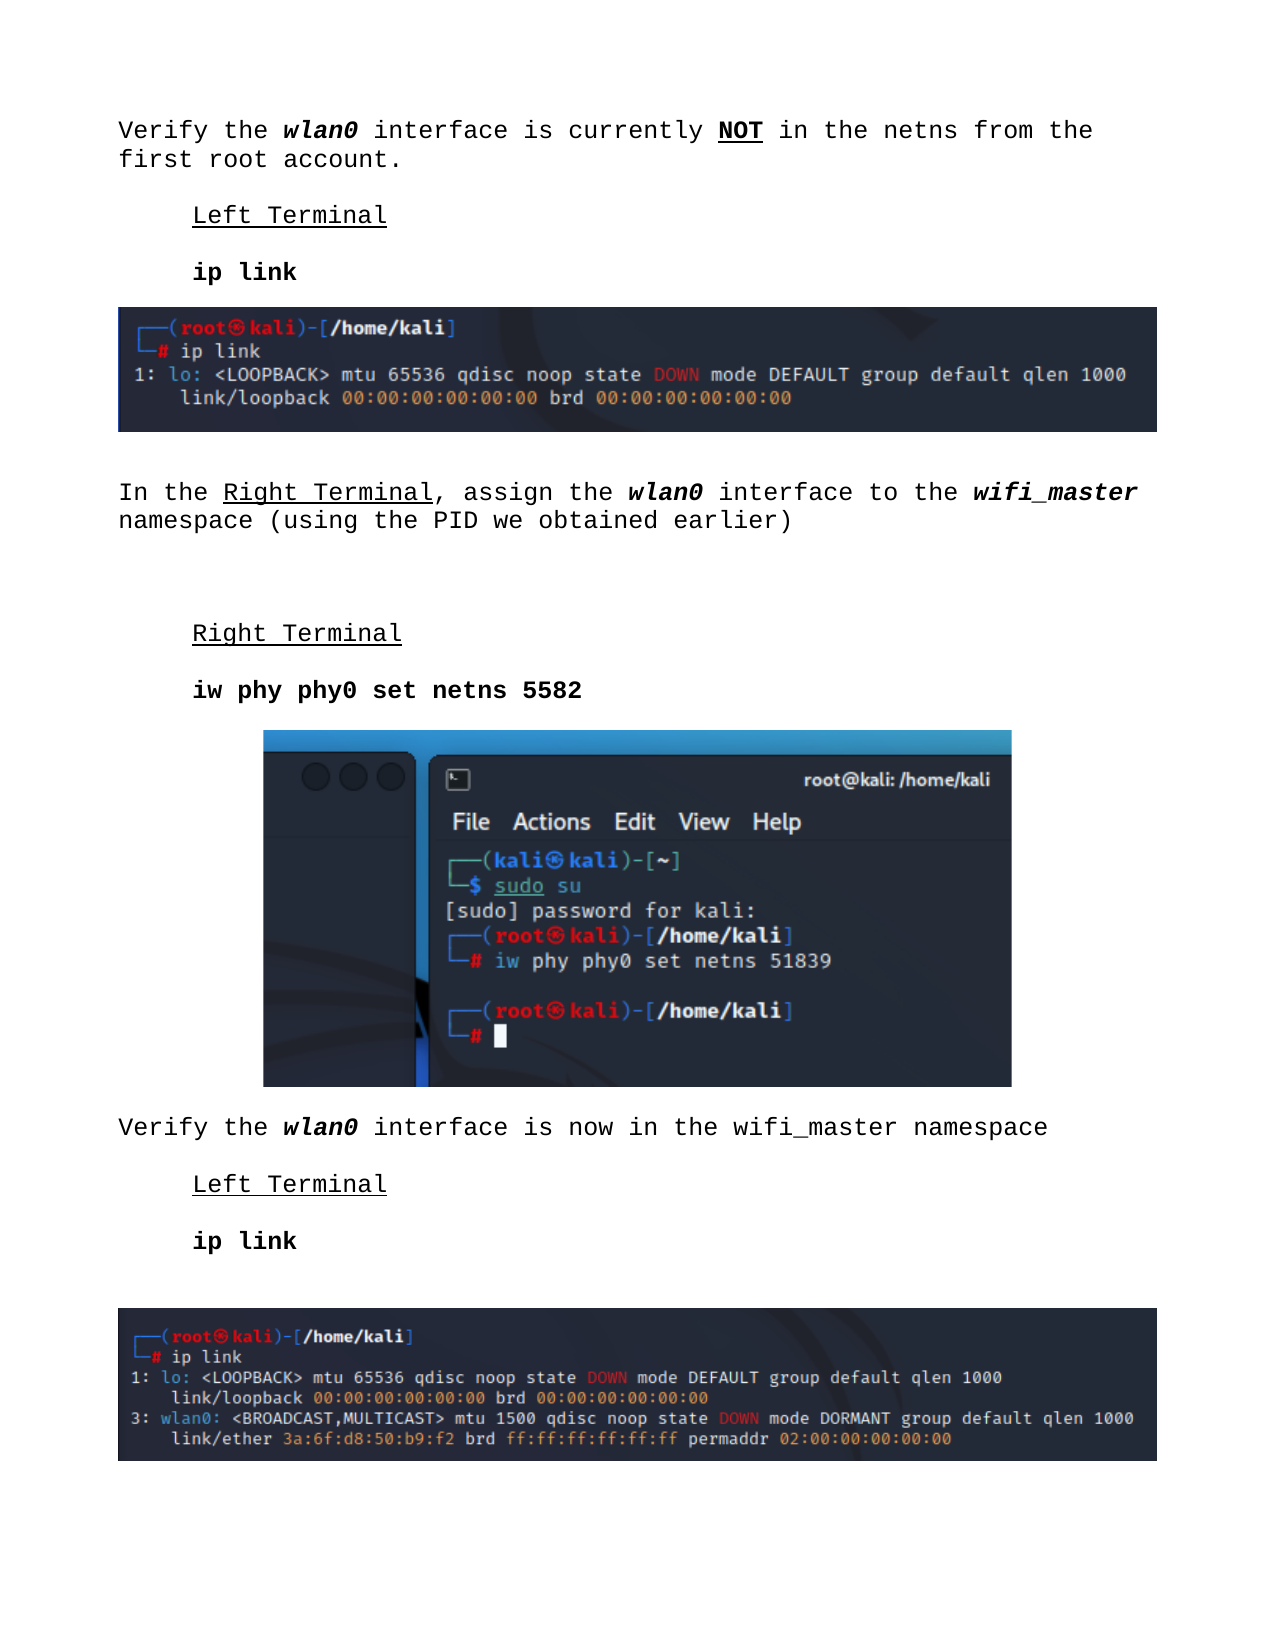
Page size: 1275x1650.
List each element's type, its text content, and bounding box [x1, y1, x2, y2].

text Verify the wlan0 interface is now in the wifi_master namespace [118, 1115, 1157, 1143]
picture [118, 1308, 1157, 1461]
text Left Terminal [118, 203, 1157, 231]
text In the Right Terminal, assign the wlan0 interface to the wifi_master namespace (using the PID we obtained earlier) [118, 479, 1157, 536]
text iw phy phy0 set netns 5582 [118, 677, 1157, 706]
text ip link [118, 1228, 1157, 1257]
text Left Terminal [118, 1172, 1157, 1200]
text Verify the wlan0 interface is currently NOT in the netns from the first root account. [118, 118, 1157, 175]
text Right Terminal [118, 621, 1157, 649]
picture [118, 307, 1157, 432]
picture [263, 730, 1012, 1087]
text ip link [118, 260, 1157, 288]
